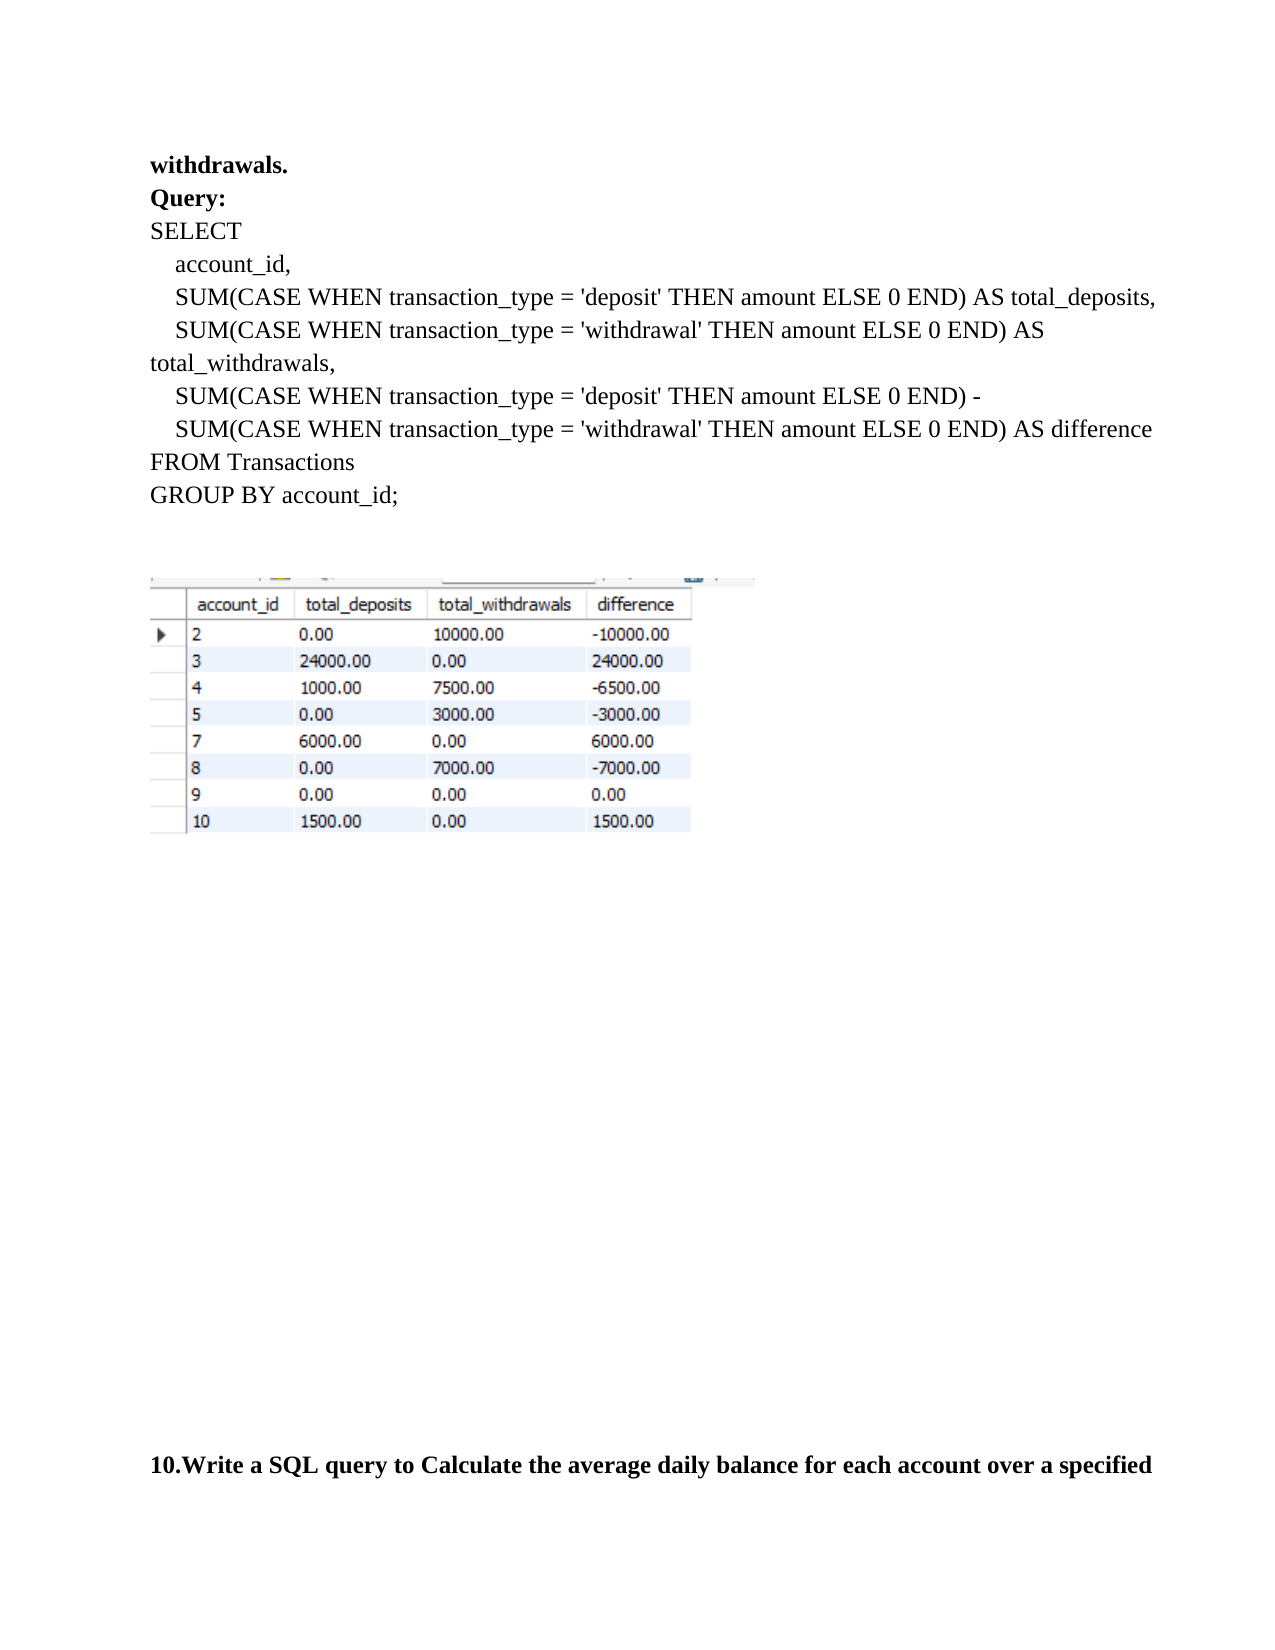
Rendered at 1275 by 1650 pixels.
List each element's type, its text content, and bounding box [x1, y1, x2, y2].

text SUM(CASE WHEN transaction_type = 'deposit' THEN amount ELSE 0 END) AS total_deposits, [150, 282, 1209, 311]
text FROM Transactions [150, 447, 1209, 476]
text SUM(CASE WHEN transaction_type = 'deposit' THEN amount ELSE 0 END) - [150, 381, 1209, 410]
text 10.Write a SQL query to Calculate the average daily balance for each account over a specified [150, 1451, 1209, 1479]
text Query: SELECT [150, 183, 1209, 245]
text GROUP BY account_id; [150, 480, 1209, 951]
text account_id, [150, 249, 1209, 278]
text SUM(CASE WHEN transaction_type = 'withdrawal' THEN amount ELSE 0 END) AS difference [150, 414, 1209, 443]
text SUM(CASE WHEN transaction_type = 'withdrawal' THEN amount ELSE 0 END) AS total_withdrawals, [150, 315, 1209, 377]
text withdrawals. [150, 150, 1209, 179]
